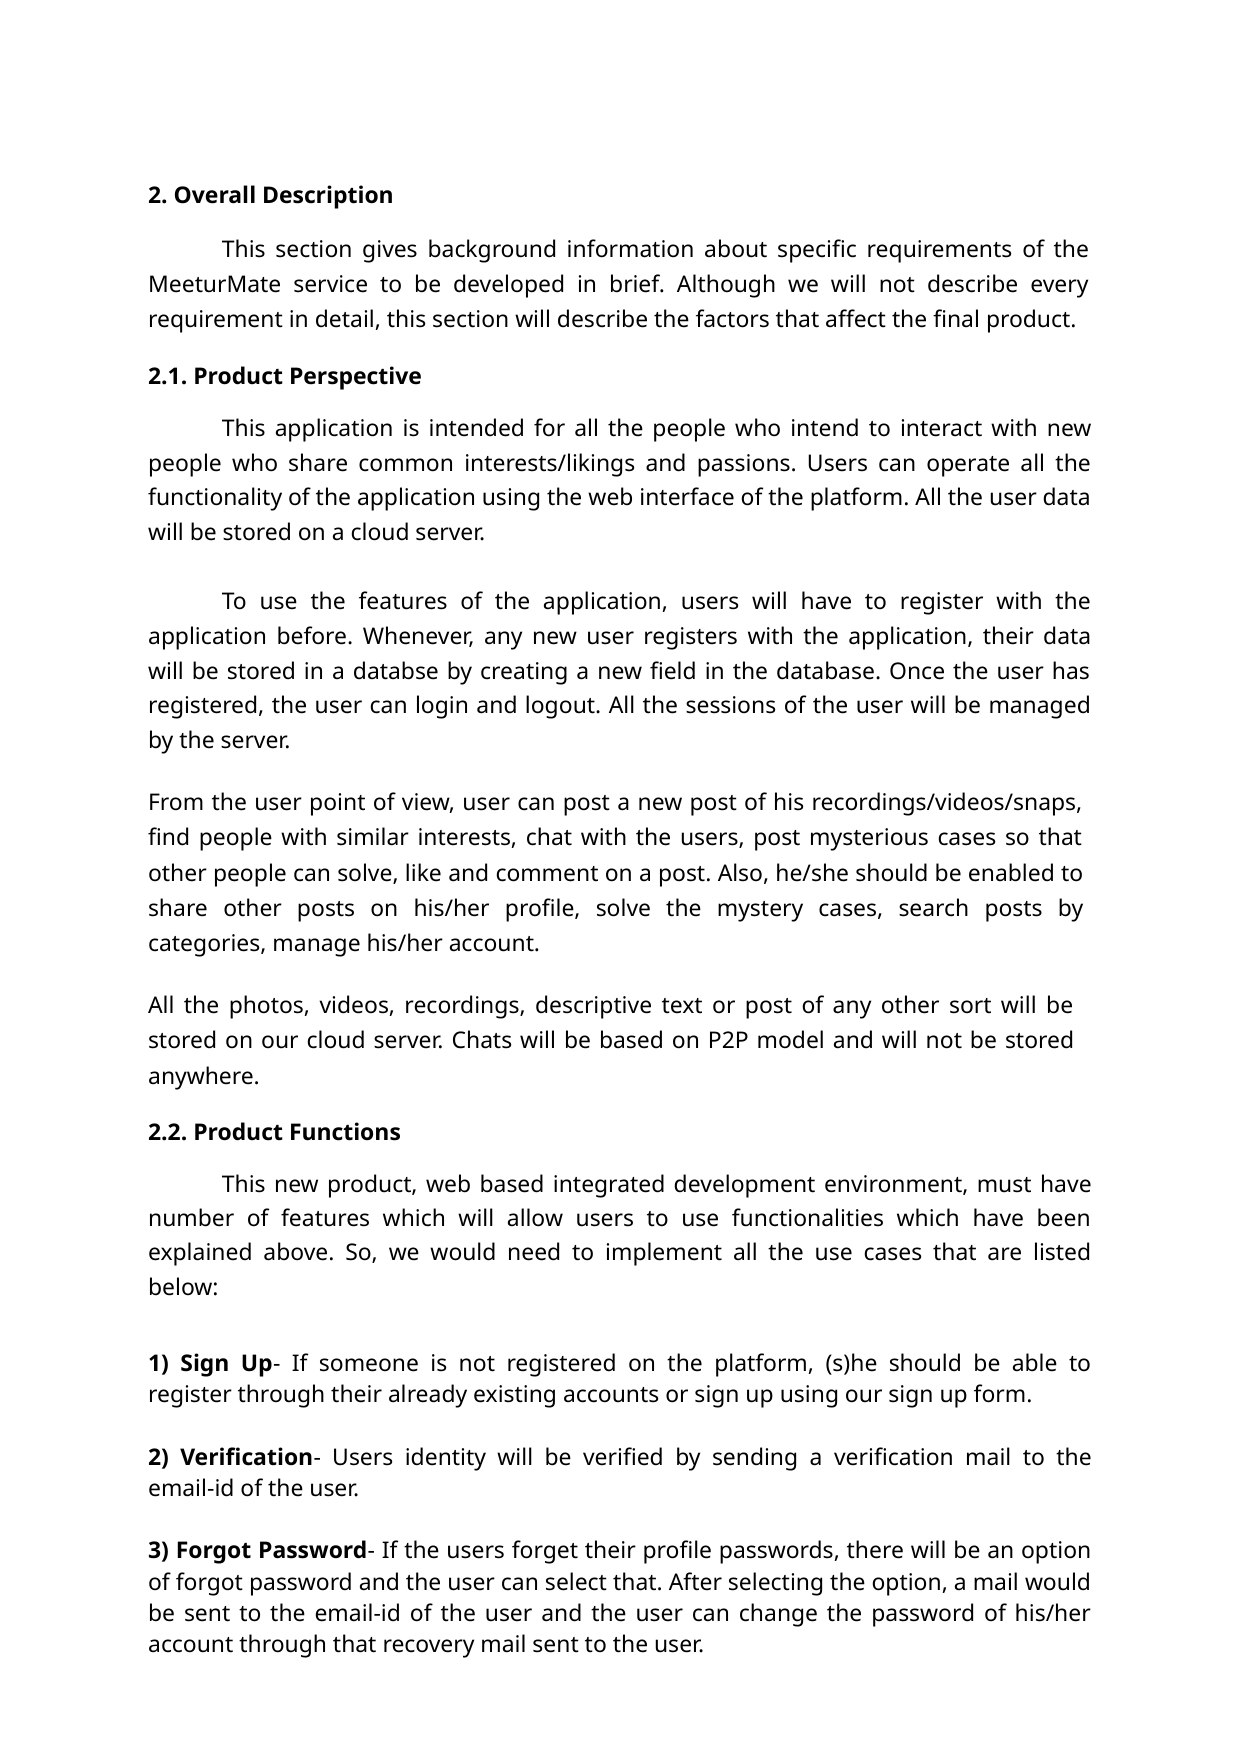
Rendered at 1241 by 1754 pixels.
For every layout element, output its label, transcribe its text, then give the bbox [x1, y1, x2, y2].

text To use the features of the application, users will have to register with the application before. Whenever, any new user registers with the application, their data will be stored in a databse by creating a new field in the database. Once the user has registered, the user can login and logout. All the sessions of the user will be managed by the server. [148, 585, 1092, 755]
text This new product, web based integrated development environment, must have number of features which will allow users to use functionalities which have been explained above. So, we would need to implement all the use cases that are listed below: [148, 1168, 1092, 1302]
text This application is intended for all the people who intend to interact with new people who share common interests/likings and passions. Users can operate all the functionality of the application using the web interface of the platform. All the user data will be stored on a cloud server. [148, 412, 1092, 547]
text This section gives background information about specific requirements of the MeeturMate service to be developed in brief. Although we will not describe every requirement in detail, this section will describe the factors that affect the final product. [148, 232, 1090, 334]
text 2. Overall Description [148, 179, 1092, 210]
text 2.2. Product Functions [148, 1116, 1092, 1147]
text 1) Sign Up- If someone is not registered on the platform, (s)he should be able to register through their already existing accounts or sign up using our sign up form. [148, 1347, 1092, 1409]
text From the user point of view, user can post a new post of his recordings/videos/snaps, find people with similar interests, chat with the users, post mysterious cases so that other people can solve, like and comment on a post. Also, he/she should be enabled to share other posts on his/her profile, solve the mystery cases, search posts by categories, manage his/her account. [148, 786, 1084, 958]
text All the photos, videos, recordings, descriptive text or post of any other sort will be stored on our cloud server. Chats will be based on P2P model and will not be stored anywhere. [148, 989, 1076, 1091]
text 2) Verification- Users identity will be verified by sending a verification mail to the email-id of the user. [148, 1441, 1092, 1503]
text 3) Forgot Password- If the users forget their profile passwords, there will be an option of forgot password and the user can select that. After selecting the option, a mail would be sent to the email-id of the user and the user can change the password of his/her account through that recovery mail sent to the user. [148, 1534, 1092, 1659]
text 2.1. Product Perspective [148, 360, 1092, 391]
